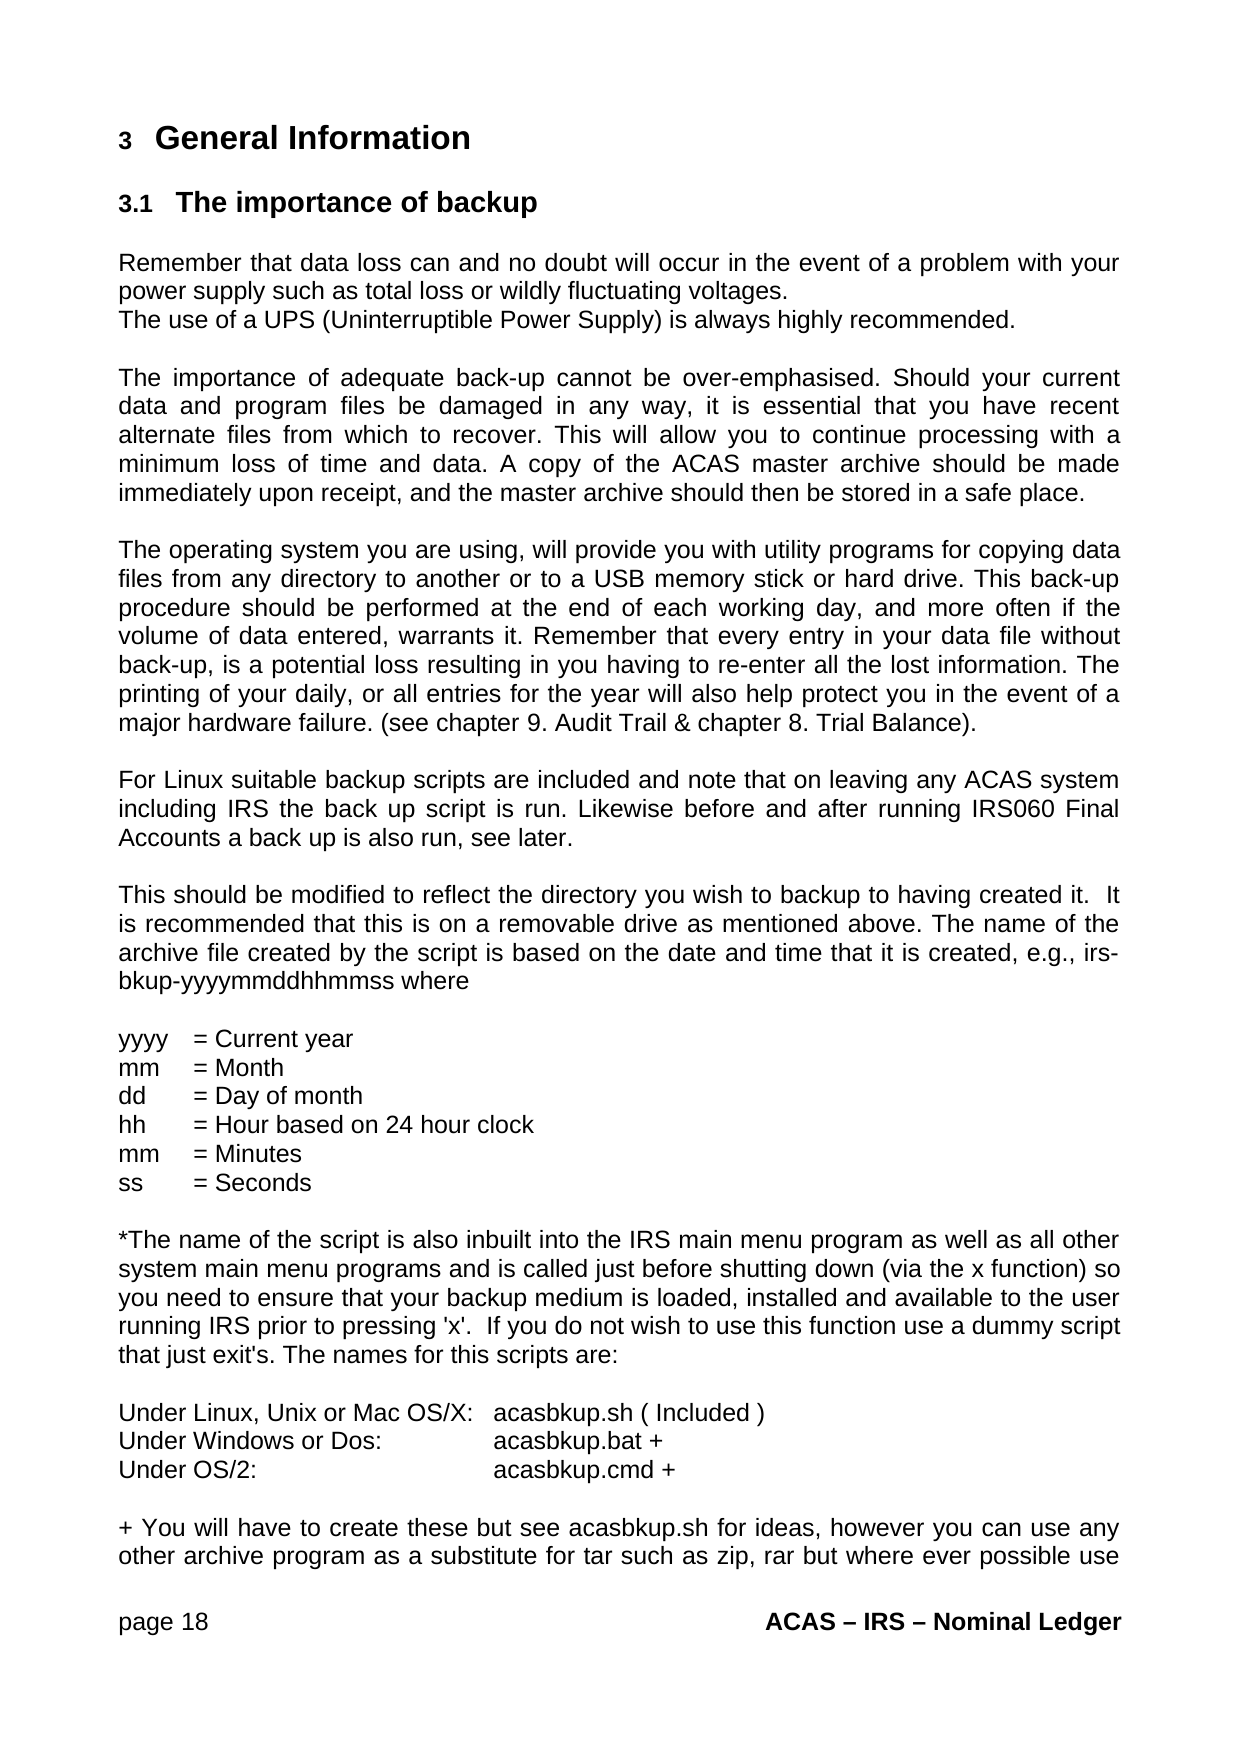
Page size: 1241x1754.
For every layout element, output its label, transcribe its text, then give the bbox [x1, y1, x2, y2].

text The operating system you are using, will provide you with utility programs for copying data files from any directory to another or to a USB memory stick or hard drive. This back-up procedure should be performed at the end of each working day, and more often if the volume of data entered, warrants it. Remember that every entry in your data file without back-up, is a potential loss resulting in you having to re-enter all the lost information. The printing of your daily, or all entries for the year will also help protect you in the event of a major hardware failure. (see chapter 9. Audit Trail & chapter 8. Trial Balance). [118, 535, 1122, 736]
text hh = Hour based on 24 hour clock [118, 1110, 1122, 1139]
text Under OS/2: acasbkup.cmd + [118, 1455, 1122, 1484]
subtitle General Information [118, 118, 1122, 157]
text mm = Minutes [118, 1139, 1122, 1168]
text + You will have to create these but see acasbkup.sh for ideas, however you can use any other archive program as a substitute for tar such as zip, rar but where ever possible use [118, 1513, 1122, 1570]
text ss = Seconds [118, 1168, 1122, 1196]
text Under Linux, Unix or Mac OS/X: acasbkup.sh ( Included ) [118, 1398, 1122, 1426]
text *The name of the script is also inbuilt into the IRS main menu program as well as all other system main menu programs and is called just before shutting down (via the x function) so you need to ensure that your backup medium is loaded, installed and available to the user running IRS prior to pressing 'x'. If you do not wish to use this function use a dummy script that just exit's. The names for this scripts are: [118, 1225, 1122, 1369]
text mm = Month [118, 1053, 1122, 1081]
text The importance of adequate back-up cannot be over-emphasised. Should your current data and program files be damaged in any way, it is essential that you have recent alternate files from which to recover. This will allow you to continue processing with a minimum loss of time and data. A copy of the ACAS master archive should be made immediately upon receipt, and the master archive should then be stored in a safe place. [118, 363, 1122, 506]
text Under Windows or Dos: acasbkup.bat + [118, 1426, 1122, 1455]
text For Linux suitable backup scripts are included and note that on leaving any ACAS system including IRS the back up script is run. Likewise before and after running IRS060 Final Accounts a back up is also run, see later. [118, 765, 1122, 851]
text This should be modified to reflect the directory you wish to backup to having created it. It is recommended that this is on a removable drive as mentioned above. The name of the archive file created by the script is based on the date and time that it is created, e.g., irs-bkup-yyyymmddhhmmss where [118, 880, 1122, 995]
subtitle The importance of backup [118, 185, 1122, 219]
text yyyy = Current year [118, 1024, 1122, 1053]
text Remember that data loss can and no doubt will occur in the event of a problem with your power supply such as total loss or wildly fluctuating voltages. [118, 248, 1122, 305]
text The use of a UPS (Uninterruptible Power Supply) is always highly recommended. [118, 305, 1122, 334]
text dd = Day of month [118, 1081, 1122, 1110]
